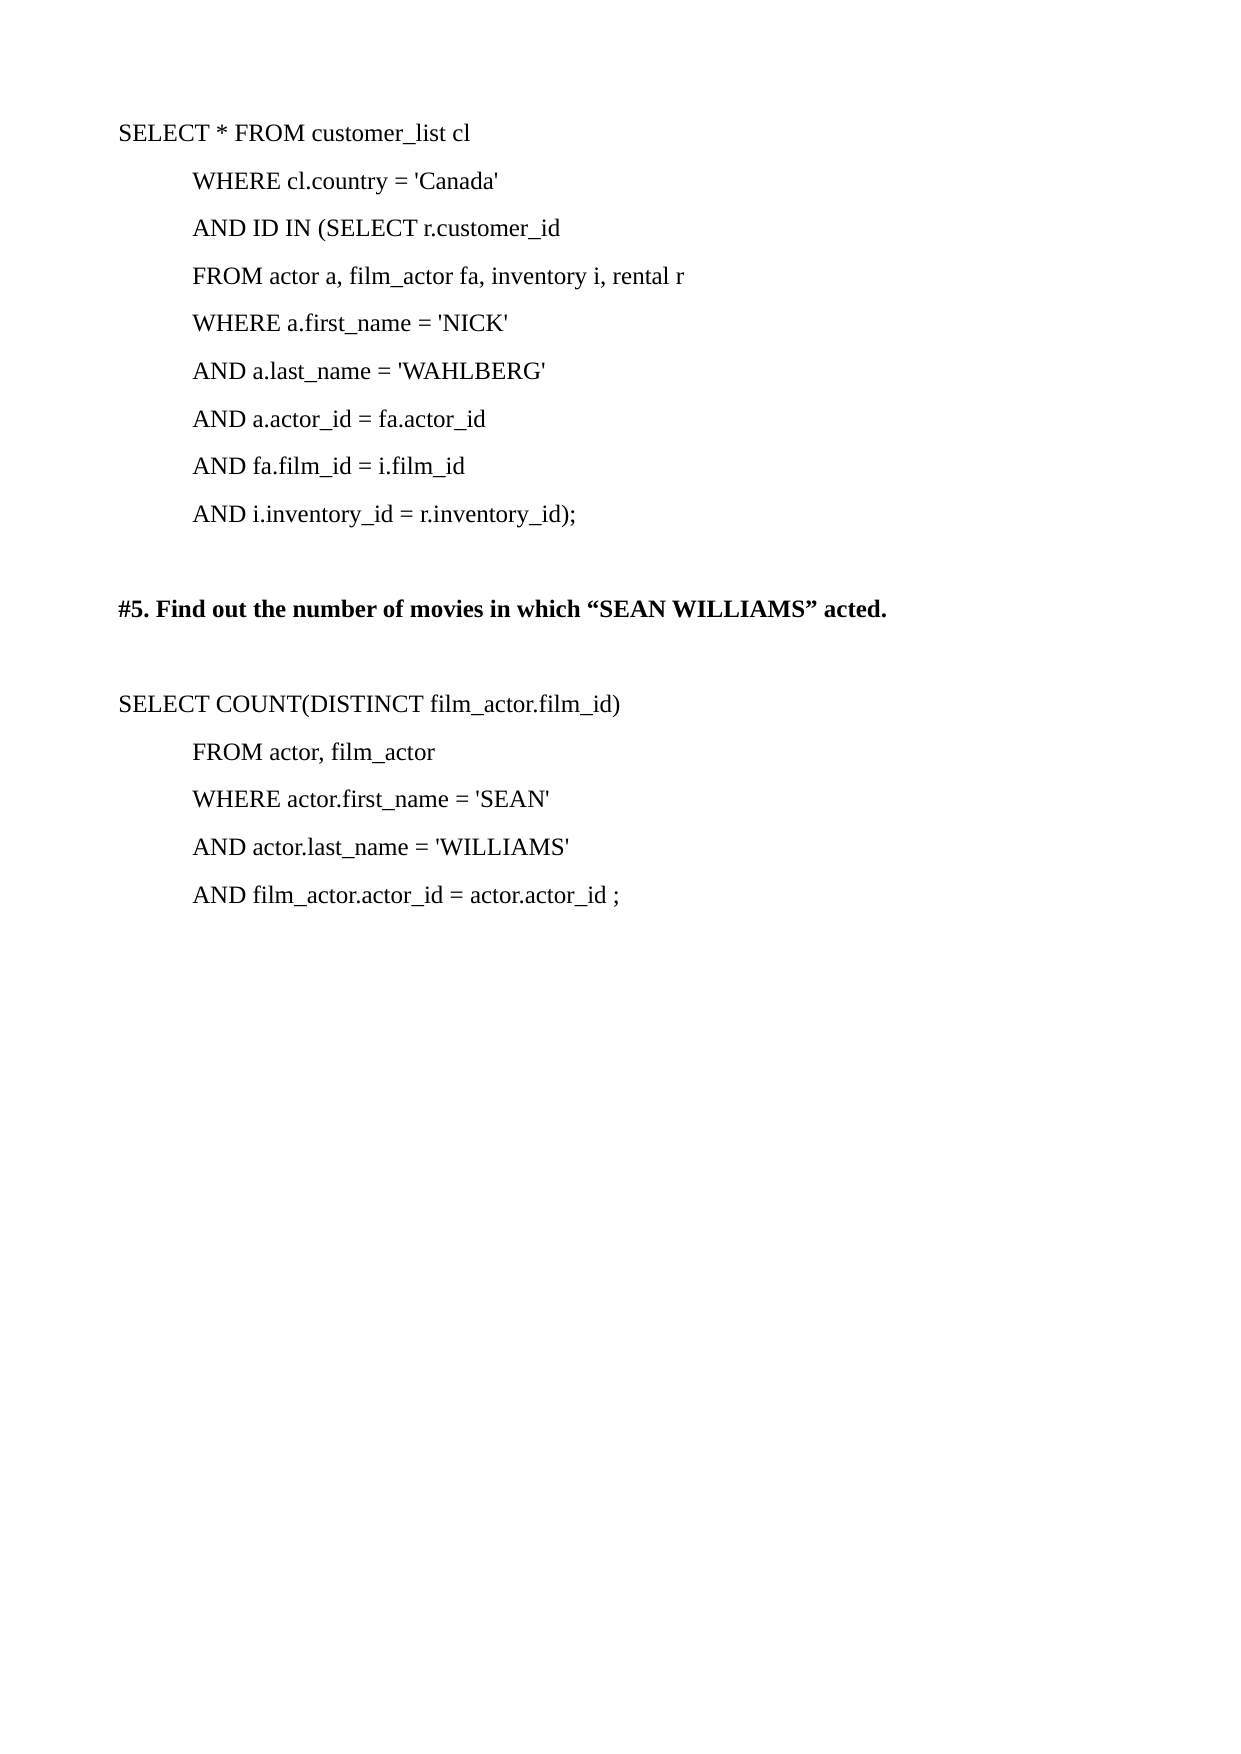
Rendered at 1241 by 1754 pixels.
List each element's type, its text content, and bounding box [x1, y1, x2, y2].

text AND fa.film_id = i.film_id [118, 451, 1122, 480]
text SELECT COUNT(DISTINCT film_actor.film_id) [118, 689, 1122, 718]
text AND i.inventory_id = r.inventory_id); [118, 499, 1122, 528]
text WHERE actor.first_name = 'SEAN' [118, 784, 1122, 813]
text AND a.actor_id = fa.actor_id [118, 404, 1122, 432]
text AND actor.last_name = 'WILLIAMS' [118, 832, 1122, 861]
text WHERE a.first_name = 'NICK' [118, 308, 1122, 337]
text #5. Find out the number of movies in which “SEAN WILLIAMS” acted. [118, 594, 1122, 623]
text FROM actor, film_actor [118, 737, 1122, 766]
text AND a.last_name = 'WAHLBERG' [118, 356, 1122, 385]
text FROM actor a, film_actor fa, inventory i, rental r [118, 261, 1122, 290]
text SELECT * FROM customer_list cl [118, 118, 1122, 147]
text AND film_actor.actor_id = actor.actor_id ; [118, 880, 1122, 908]
text AND ID IN (SELECT r.customer_id [118, 213, 1122, 242]
text WHERE cl.country = 'Canada' [118, 166, 1122, 194]
